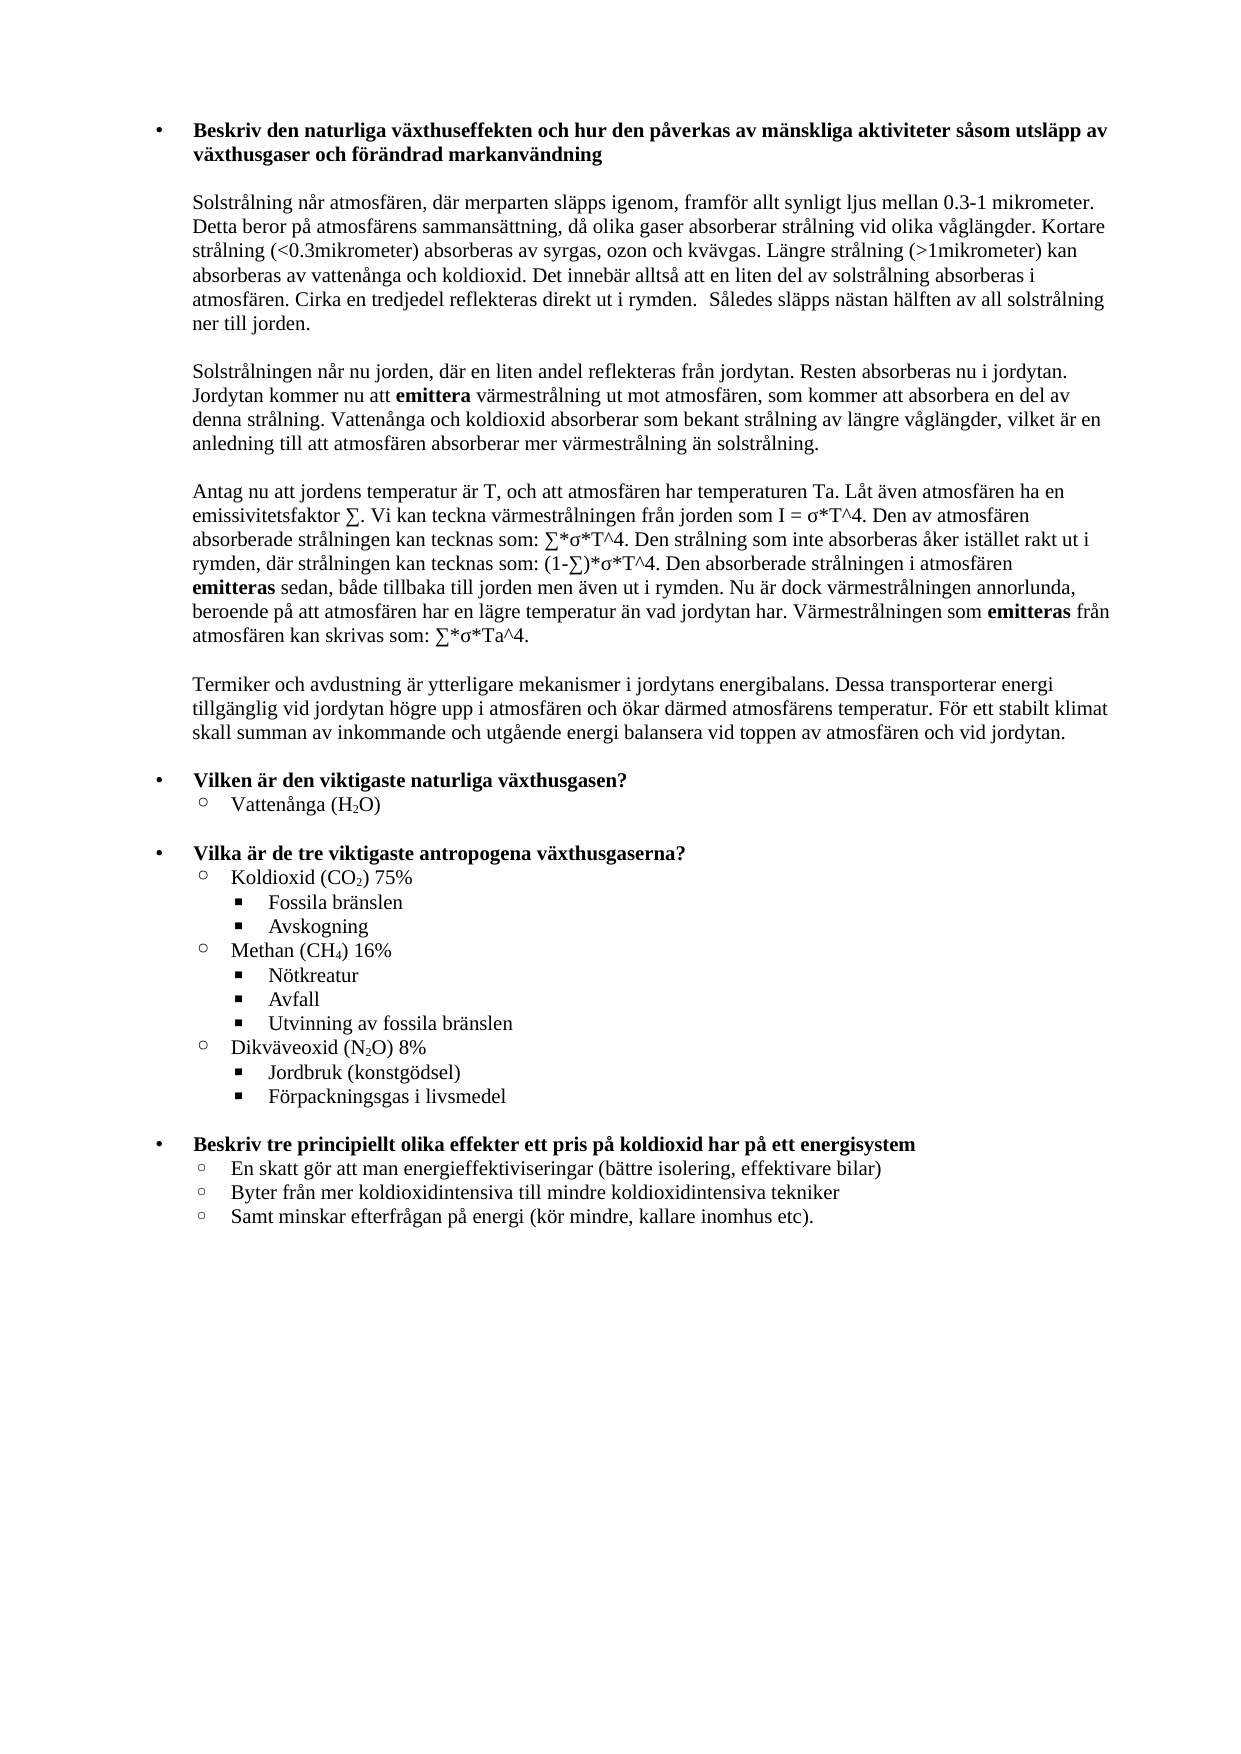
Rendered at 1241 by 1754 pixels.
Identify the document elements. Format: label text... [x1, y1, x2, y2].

list Jordbruk (konstgödsel) [231, 1060, 1122, 1084]
list Byter från mer koldioxidintensiva till mindre koldioxidintensiva tekniker [193, 1180, 1122, 1204]
list Methan (CH4) 16% [193, 938, 1122, 963]
text Solstrålning når atmosfären, där merparten släpps igenom, framför allt synligt ljus mellan 0.3-1 mikrometer. Detta beror på atmosfärens sammansättning, då olika gaser absorberar strålning vid olika våglängder. Kortare strålning (<0.3mikrometer) absorberas av syrgas, ozon och kvävgas. Längre strålning (>1mikrometer) kan absorberas av vattenånga och koldioxid. Det innebär alltså att en liten del av solstrålning absorberas i atmosfären. Cirka en tredjedel reflekteras direkt ut i rymden. Således släpps nästan hälften av all solstrålning ner till jorden. [118, 190, 1122, 335]
text Solstrålningen når nu jorden, där en liten andel reflekteras från jordytan. Resten absorberas nu i jordytan. Jordytan kommer nu att emittera värmestrålning ut mot atmosfären, som kommer att absorbera en del av denna strålning. Vattenånga och koldioxid absorberar som bekant strålning av längre våglängder, vilket är en anledning till att atmosfären absorberar mer värmestrålning än solstrålning. [118, 359, 1122, 455]
list Förpackningsgas i livsmedel [231, 1084, 1122, 1108]
list Samt minskar efterfrågan på energi (kör mindre, kallare inomhus etc). [193, 1204, 1122, 1228]
text Termiker och avdustning är ytterligare mekanismer i jordytans energibalans. Dessa transporterar energi tillgänglig vid jordytan högre upp i atmosfären och ökar därmed atmosfärens temperatur. För ett stabilt klimat skall summan av inkommande och utgående energi balansera vid toppen av atmosfären och vid jordytan. [118, 672, 1122, 744]
list Fossila bränslen [231, 890, 1122, 914]
list Avskogning [231, 914, 1122, 938]
list En skatt gör att man energieffektiviseringar (bättre isolering, effektivare bilar) [193, 1156, 1122, 1180]
text Antag nu att jordens temperatur är T, och att atmosfären har temperaturen Ta. Låt även atmosfären ha en emissivitetsfaktor ∑. Vi kan teckna värmestrålningen från jorden som I = σ*T^4. Den av atmosfären absorberade strålningen kan tecknas som: ∑*σ*T^4. Den strålning som inte absorberas åker istället rakt ut i rymden, där strålningen kan tecknas som: (1-∑)*σ*T^4. Den absorberade strålningen i atmosfären emitteras sedan, både tillbaka till jorden men även ut i rymden. Nu är dock värmestrålningen annorlunda, beroende på att atmosfären har en lägre temperatur än vad jordytan har. Värmestrålningen som emitteras från atmosfären kan skrivas som: ∑*σ*Ta^4. [118, 479, 1122, 647]
list Beskriv tre principiellt olika effekter ett pris på koldioxid har på ett energisystem [156, 1132, 1122, 1156]
list Vilken är den viktigaste naturliga växthusgasen? [156, 768, 1122, 792]
list Vattenånga (H2O) [193, 792, 1122, 817]
list Avfall [231, 987, 1122, 1011]
list Beskriv den naturliga växthuseffekten och hur den påverkas av mänskliga aktiviteter såsom utsläpp av växthusgaser och förändrad markanvändning [156, 118, 1122, 166]
list Vilka är de tre viktigaste antropogena växthusgaserna? [156, 841, 1122, 865]
list Koldioxid (CO2) 75% [193, 865, 1122, 890]
list Utvinning av fossila bränslen [231, 1011, 1122, 1035]
list Dikväveoxid (N2O) 8% [193, 1035, 1122, 1060]
list Nötkreatur [231, 963, 1122, 987]
